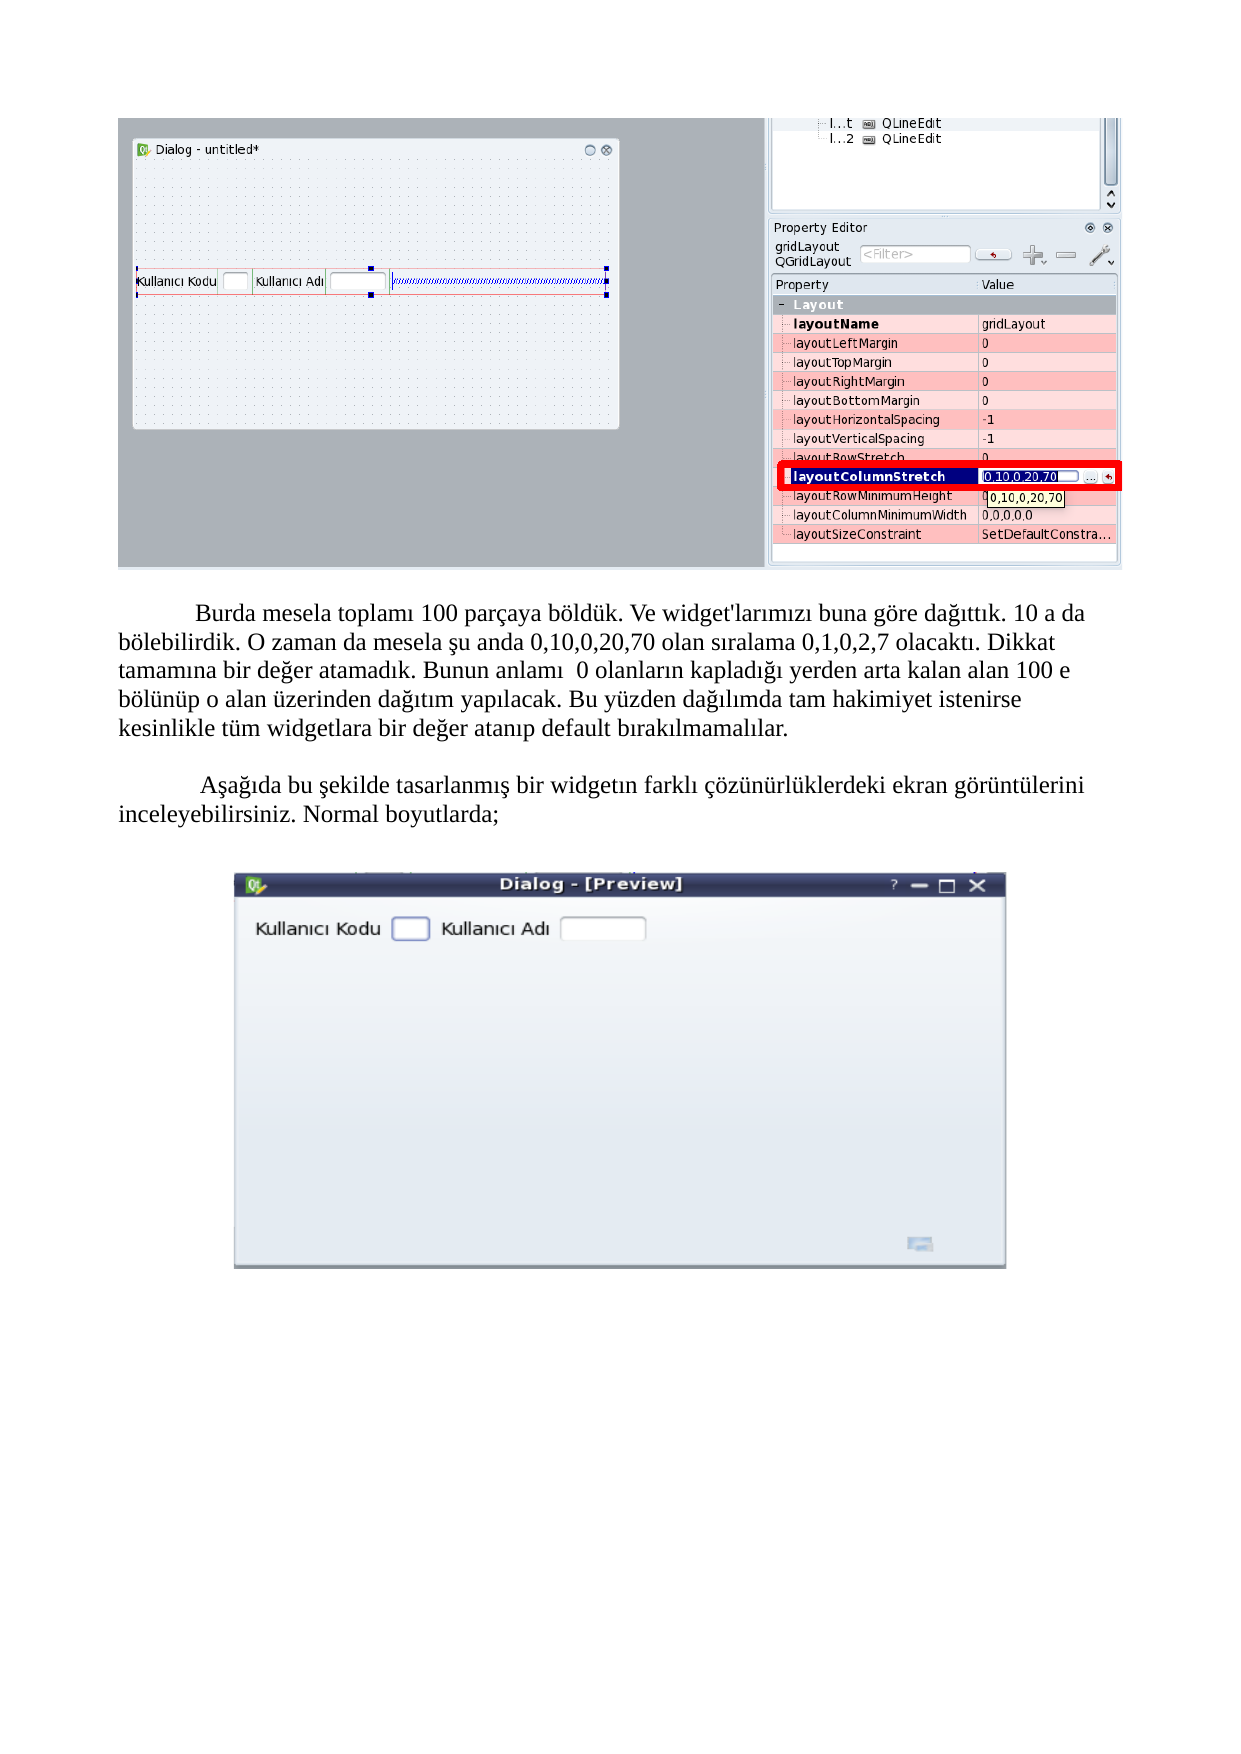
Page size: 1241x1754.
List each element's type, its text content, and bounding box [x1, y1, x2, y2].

text Burda mesela toplamı 100 parçaya böldük. Ve widget'larımızı buna göre dağıttık. 10 a da bölebilirdik. O zaman da mesela şu anda 0,10,0,20,70 olan sıralama 0,1,0,2,7 olacaktı. Dikkat tamamına bir değer atamadık. Bunun anlamı 0 olanların kapladığı yerden arta kalan alan 100 e bölünüp o alan üzerinden dağıtım yapılacak. Bu yüzden dağılımda tam hakimiyet istenirse kesinlikle tüm widgetlara bir değer atanıp default bırakılmamalılar. [118, 598, 1122, 742]
text Aşağıda bu şekilde tasarlanmış bir widgetın farklı çözünürlüklerdeki ekran görüntülerini inceleyebilirsiniz. Normal boyutlarda; [118, 771, 1122, 828]
picture [233, 872, 1007, 1269]
picture [118, 118, 1123, 570]
